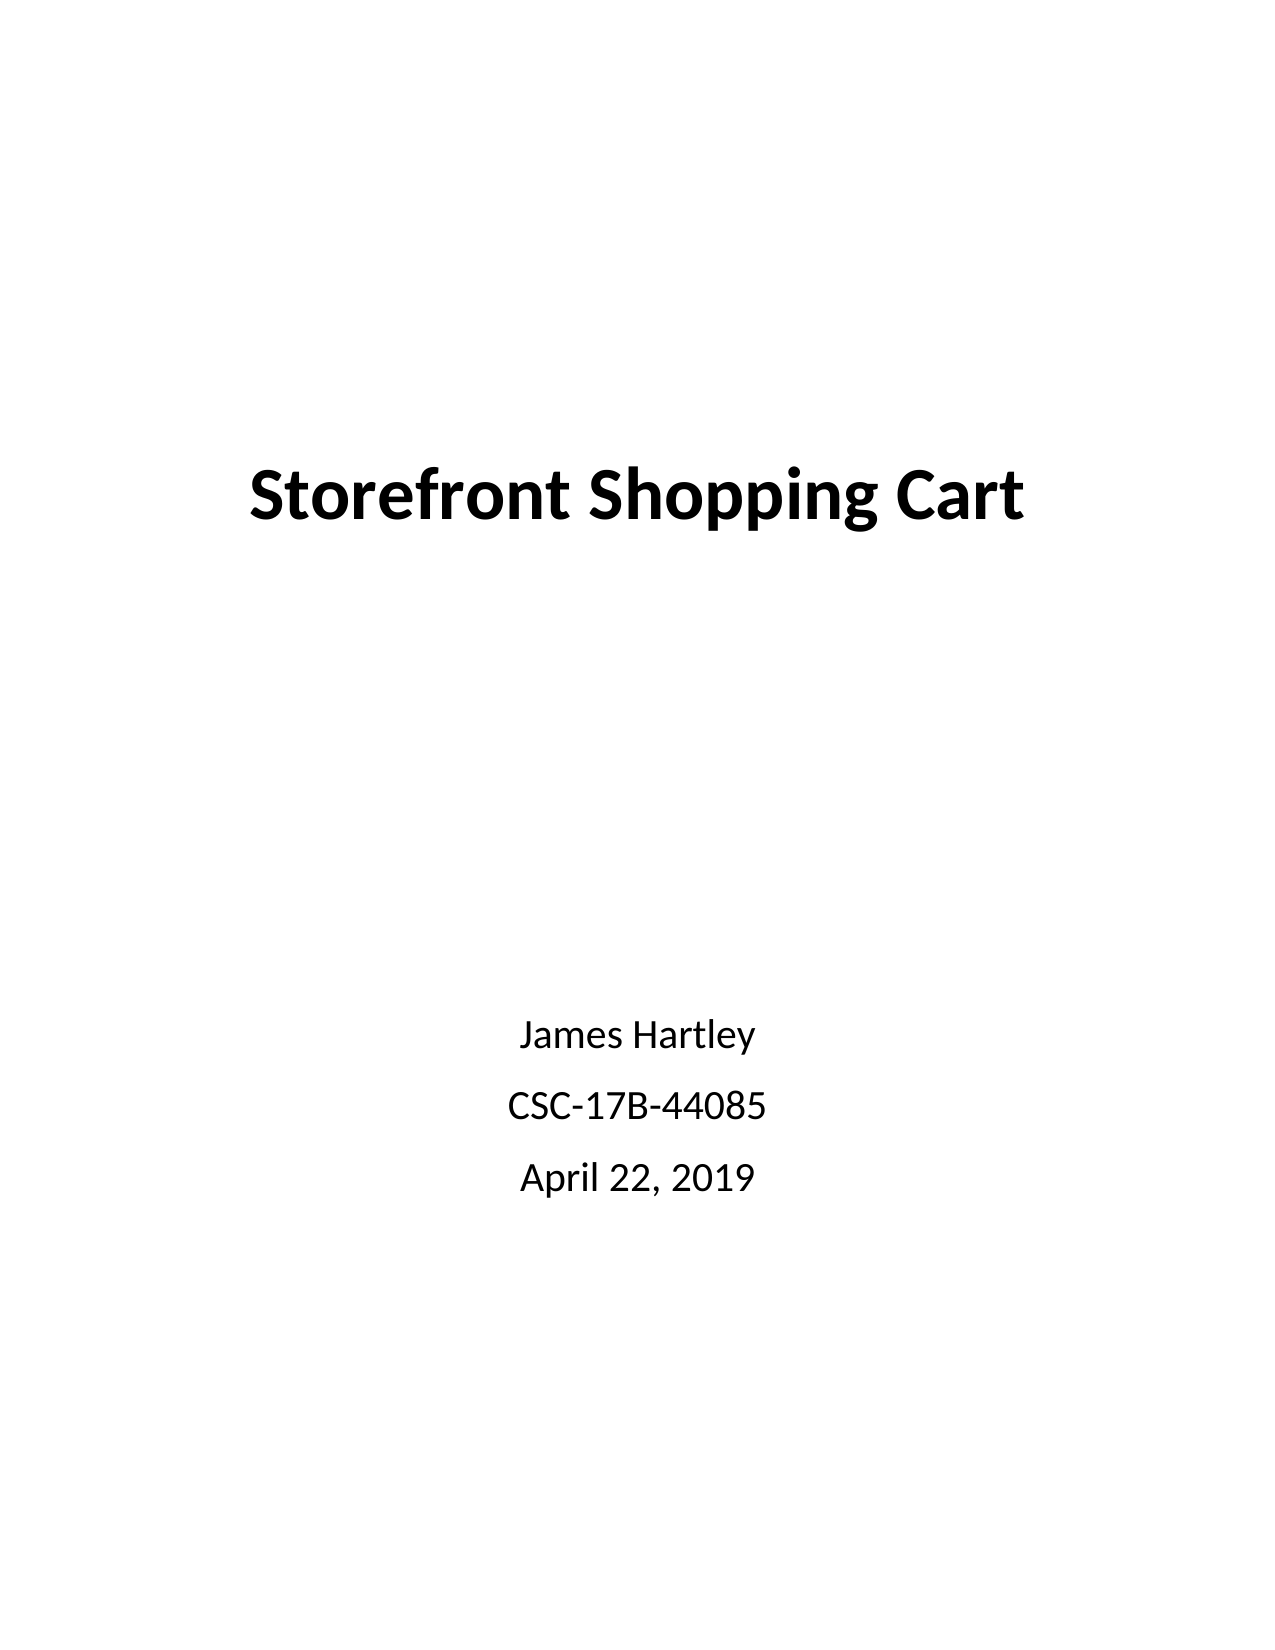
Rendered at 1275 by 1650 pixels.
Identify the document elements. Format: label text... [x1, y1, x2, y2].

text James Hartley [150, 1008, 1125, 1058]
text April 22, 2019 [150, 1151, 1125, 1202]
text CSC-17B-44085 [150, 1079, 1125, 1130]
text Storefront Shopping Cart [150, 447, 1125, 538]
